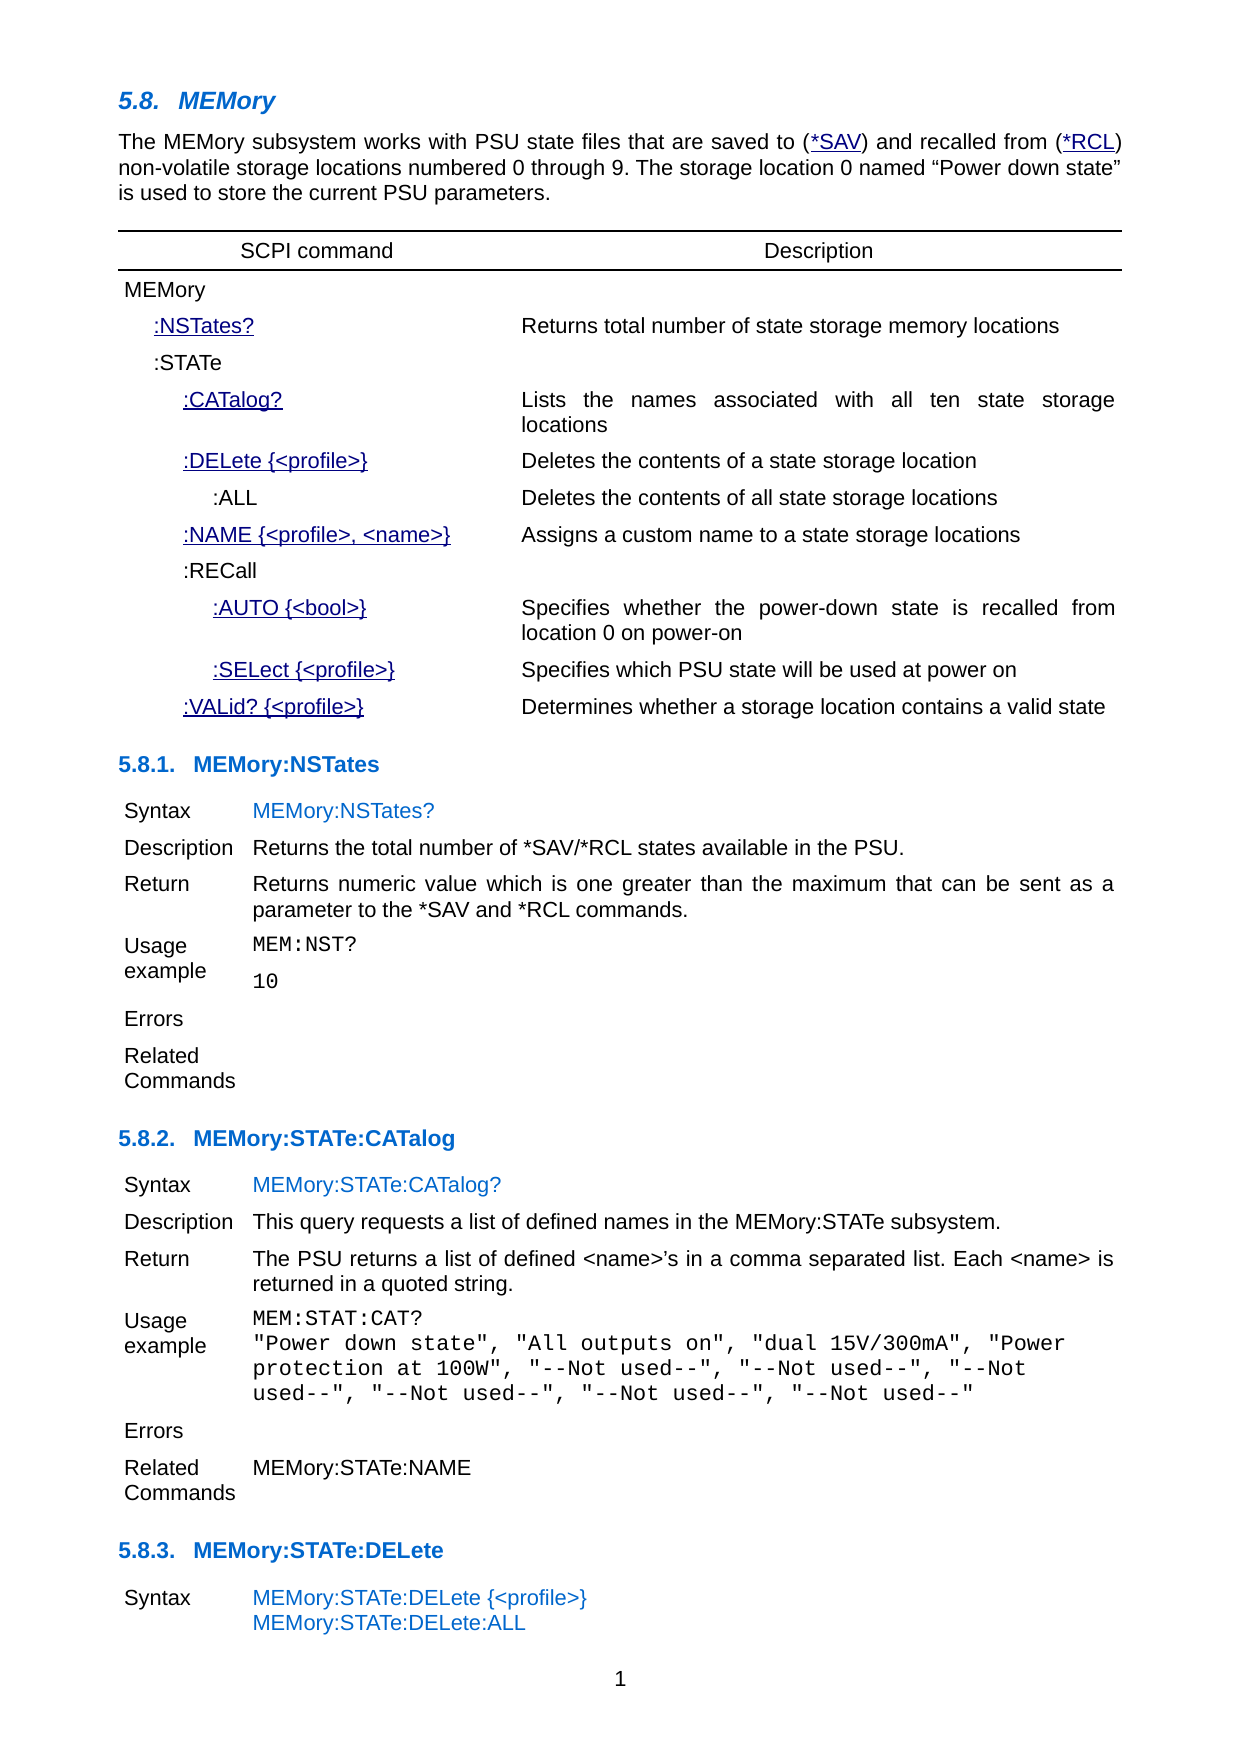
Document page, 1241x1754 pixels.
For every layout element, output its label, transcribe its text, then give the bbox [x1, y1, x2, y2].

table_header Syntax [118, 792, 247, 829]
table_cell Deletes the contents of a state storage location [516, 443, 1122, 479]
table_cell Return [118, 1240, 247, 1302]
table_cell [516, 271, 1122, 307]
table_cell [516, 344, 1122, 381]
table_cell Related Commands [118, 1449, 247, 1511]
table_cell :NAME {<profile>, <name>} [118, 516, 516, 553]
table_cell Usage example [118, 1302, 247, 1412]
table_cell MEMory:STATe:NAME [247, 1449, 1122, 1511]
table_header Syntax [118, 1579, 247, 1641]
table_header MEMory:STATe:CATalog? [247, 1167, 1122, 1203]
subtitle MEMory:NSTates [118, 751, 1122, 777]
table_cell Usage example [118, 928, 247, 1000]
table_cell Description [118, 829, 247, 866]
table_cell Specifies which PSU state will be used at power on [516, 651, 1122, 688]
table_cell [516, 553, 1122, 589]
table_cell [247, 1413, 1122, 1449]
table_cell Errors [118, 1413, 247, 1449]
table_cell MEM:NST? 10 [247, 928, 1122, 1000]
table_cell Determines whether a storage location contains a valid state [516, 688, 1122, 724]
table_cell :VALid? {<profile>} [118, 688, 516, 724]
table_cell Errors [118, 1000, 247, 1037]
table_cell :STATe [118, 344, 516, 381]
table_header Description [516, 232, 1122, 269]
subtitle MEMory [118, 86, 1122, 114]
table_cell Description [118, 1203, 247, 1240]
table_cell :CATalog? [118, 381, 516, 443]
table_cell The PSU returns a list of defined <name>’s in a comma separated list. Each <name> is returned in a quoted string. [247, 1240, 1122, 1302]
table_cell Lists the names associated with all ten state storage locations [516, 381, 1122, 443]
table_cell Deletes the contents of all state storage locations [516, 479, 1122, 516]
table_cell Returns the total number of *SAV/*RCL states available in the PSU. [247, 829, 1122, 866]
table_cell :ALL [118, 479, 516, 516]
table_cell :DELete {<profile>} [118, 443, 516, 479]
table_header SCPI command [118, 232, 516, 269]
table_cell :SELect {<profile>} [118, 651, 516, 688]
table_header MEMory:STATe:DELete {<profile>} MEMory:STATe:DELete:ALL [247, 1579, 1122, 1641]
table_cell :RECall [118, 553, 516, 589]
subtitle MEMory:STATe:CATalog [118, 1125, 1122, 1152]
subtitle MEMory:STATe:DELete [118, 1537, 1122, 1564]
table_cell :NSTates? [118, 308, 516, 344]
text The MEMory subsystem works with PSU state files that are saved to (*SAV) and recalled from (*RCL) non-volatile storage locations numbered 0 through 9. The storage location 0 named “Power down state” is used to store the current PSU parameters. [118, 129, 1122, 205]
table_cell Returns numeric value which is one greater than the maximum that can be sent as a parameter to the *SAV and *RCL commands. [247, 866, 1122, 927]
table_cell Returns total number of state storage memory locations [516, 308, 1122, 344]
table_cell MEMory [118, 271, 516, 307]
table_cell [247, 1000, 1122, 1037]
table_cell :AUTO {<bool>} [118, 589, 516, 651]
table_cell Specifies whether the power-down state is recalled from location 0 on power-on [516, 589, 1122, 651]
table_cell Related Commands [118, 1037, 247, 1099]
table_cell MEM:STAT:CAT? "Power down state", "All outputs on", "dual 15V/300mA", "Power protection at 100W", "--Not used--", "--Not used--", "--Not used--", "--Not used--", "--Not used--", "--Not used--" [247, 1302, 1122, 1412]
table_header Syntax [118, 1167, 247, 1203]
table_cell [247, 1037, 1122, 1099]
table_cell This query requests a list of defined names in the MEMory:STATe subsystem. [247, 1203, 1122, 1240]
table_header MEMory:NSTates? [247, 792, 1122, 829]
table_cell Assigns a custom name to a state storage locations [516, 516, 1122, 553]
table_cell Return [118, 866, 247, 927]
